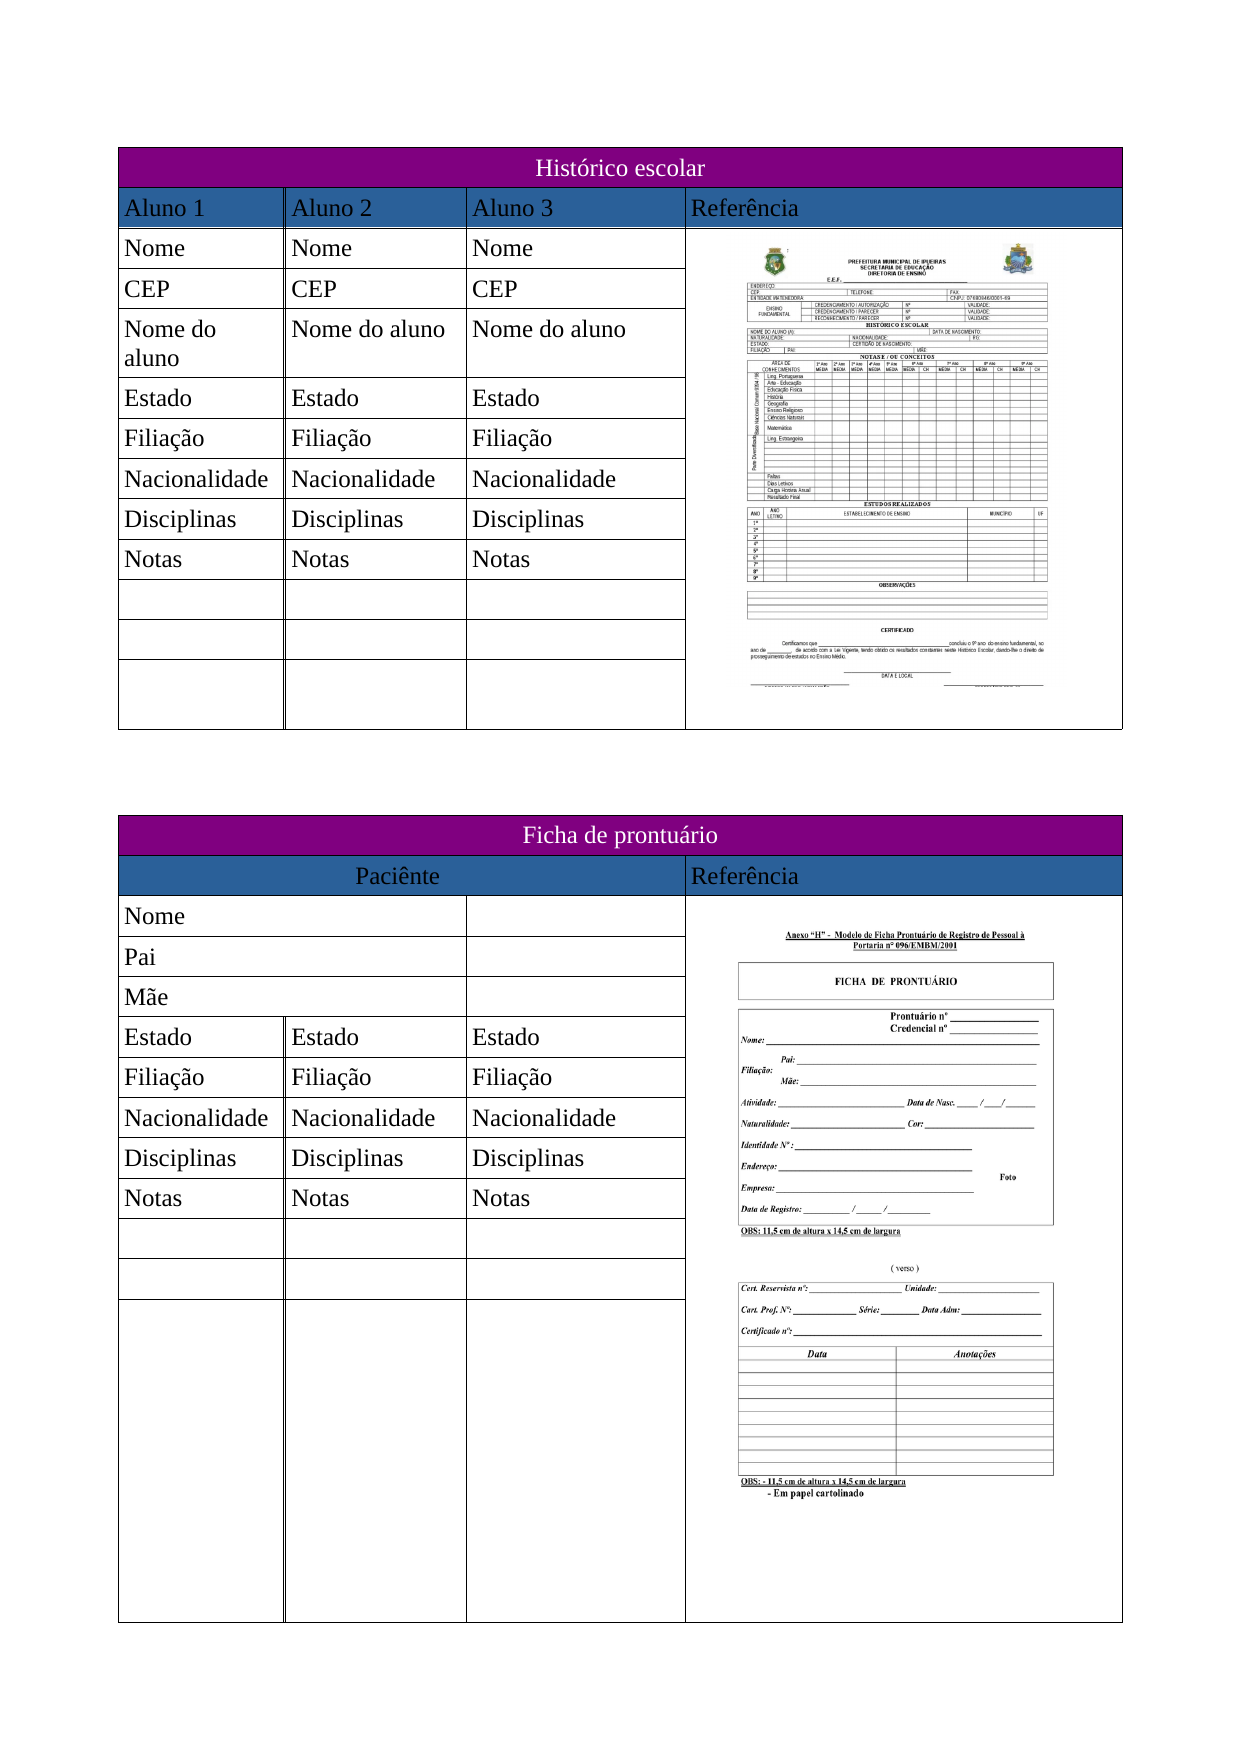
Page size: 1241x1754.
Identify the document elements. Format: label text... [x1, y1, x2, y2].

table_cell CEP [286, 269, 466, 308]
table_cell [119, 580, 283, 619]
table_cell Filiação [119, 419, 283, 458]
table_cell Notas [467, 1179, 685, 1218]
table_cell Disciplinas [467, 1138, 685, 1178]
table_cell Filiação [286, 419, 466, 458]
table_cell Disciplinas [286, 1138, 466, 1178]
table_cell Nome [119, 896, 466, 936]
table_cell Nacionalidade [467, 459, 685, 498]
table_cell [467, 620, 685, 659]
table_cell [119, 1259, 283, 1298]
table_cell Filiação [467, 419, 685, 458]
table_cell Estado [467, 378, 685, 417]
table_cell [286, 660, 466, 728]
table_cell Estado [119, 378, 283, 417]
table_cell Nome [286, 229, 466, 268]
table_cell [467, 660, 685, 728]
table_cell [686, 229, 1122, 728]
table_cell [286, 1219, 466, 1258]
table_cell Disciplinas [286, 499, 466, 538]
table_cell Estado [286, 378, 466, 417]
table_cell Referência [686, 856, 1122, 895]
table_cell [119, 1219, 283, 1258]
table_cell Disciplinas [467, 499, 685, 538]
table_cell [467, 580, 685, 619]
table_cell Nacionalidade [286, 1098, 466, 1137]
table_cell [467, 1300, 685, 1622]
table_cell [119, 620, 283, 659]
table_cell Nome [119, 229, 283, 268]
table_cell [467, 896, 685, 936]
table_cell Paciênte [119, 856, 685, 895]
table_cell Notas [119, 540, 283, 579]
table_cell Filiação [286, 1058, 466, 1097]
table_cell [467, 937, 685, 976]
table_cell Nome do aluno [119, 309, 283, 377]
table_cell Aluno 2 [286, 188, 466, 227]
table_cell Filiação [119, 1058, 283, 1097]
table_cell CEP [119, 269, 283, 308]
table_cell Pai [119, 937, 466, 976]
table_cell [686, 896, 1122, 1622]
table_cell Nome [467, 229, 685, 268]
table_cell Nacionalidade [467, 1098, 685, 1137]
table_cell Filiação [467, 1058, 685, 1097]
table_cell Nome do aluno [467, 309, 685, 377]
table_cell Referência [686, 188, 1122, 227]
table_cell Notas [286, 540, 466, 579]
table_cell [286, 1259, 466, 1298]
table_cell [119, 1300, 283, 1622]
table_cell Nacionalidade [119, 459, 283, 498]
table_cell [119, 660, 283, 728]
table_cell Nacionalidade [119, 1098, 283, 1137]
picture [691, 907, 1109, 1559]
table_cell Aluno 1 [119, 188, 283, 227]
table_cell Estado [467, 1017, 685, 1057]
table_cell Mãe [119, 977, 466, 1016]
table_cell [467, 1259, 685, 1298]
picture [726, 232, 1068, 687]
table_cell Nome do aluno [286, 309, 466, 377]
table_cell Notas [467, 540, 685, 579]
table_cell [286, 1300, 466, 1622]
table_cell Aluno 3 [467, 188, 685, 227]
table_cell [286, 580, 466, 619]
table_cell Disciplinas [119, 1138, 283, 1178]
table_cell [467, 977, 685, 1016]
table_header Histórico escolar [119, 148, 1122, 187]
table_cell Estado [286, 1017, 466, 1057]
table_cell Notas [119, 1179, 283, 1218]
table_cell [286, 620, 466, 659]
table_cell Disciplinas [119, 499, 283, 538]
table_cell Estado [119, 1017, 283, 1057]
table_cell Nacionalidade [286, 459, 466, 498]
table_cell CEP [467, 269, 685, 308]
table_cell Notas [286, 1179, 466, 1218]
table_cell [467, 1219, 685, 1258]
table_header Ficha de prontuário [119, 816, 1122, 855]
